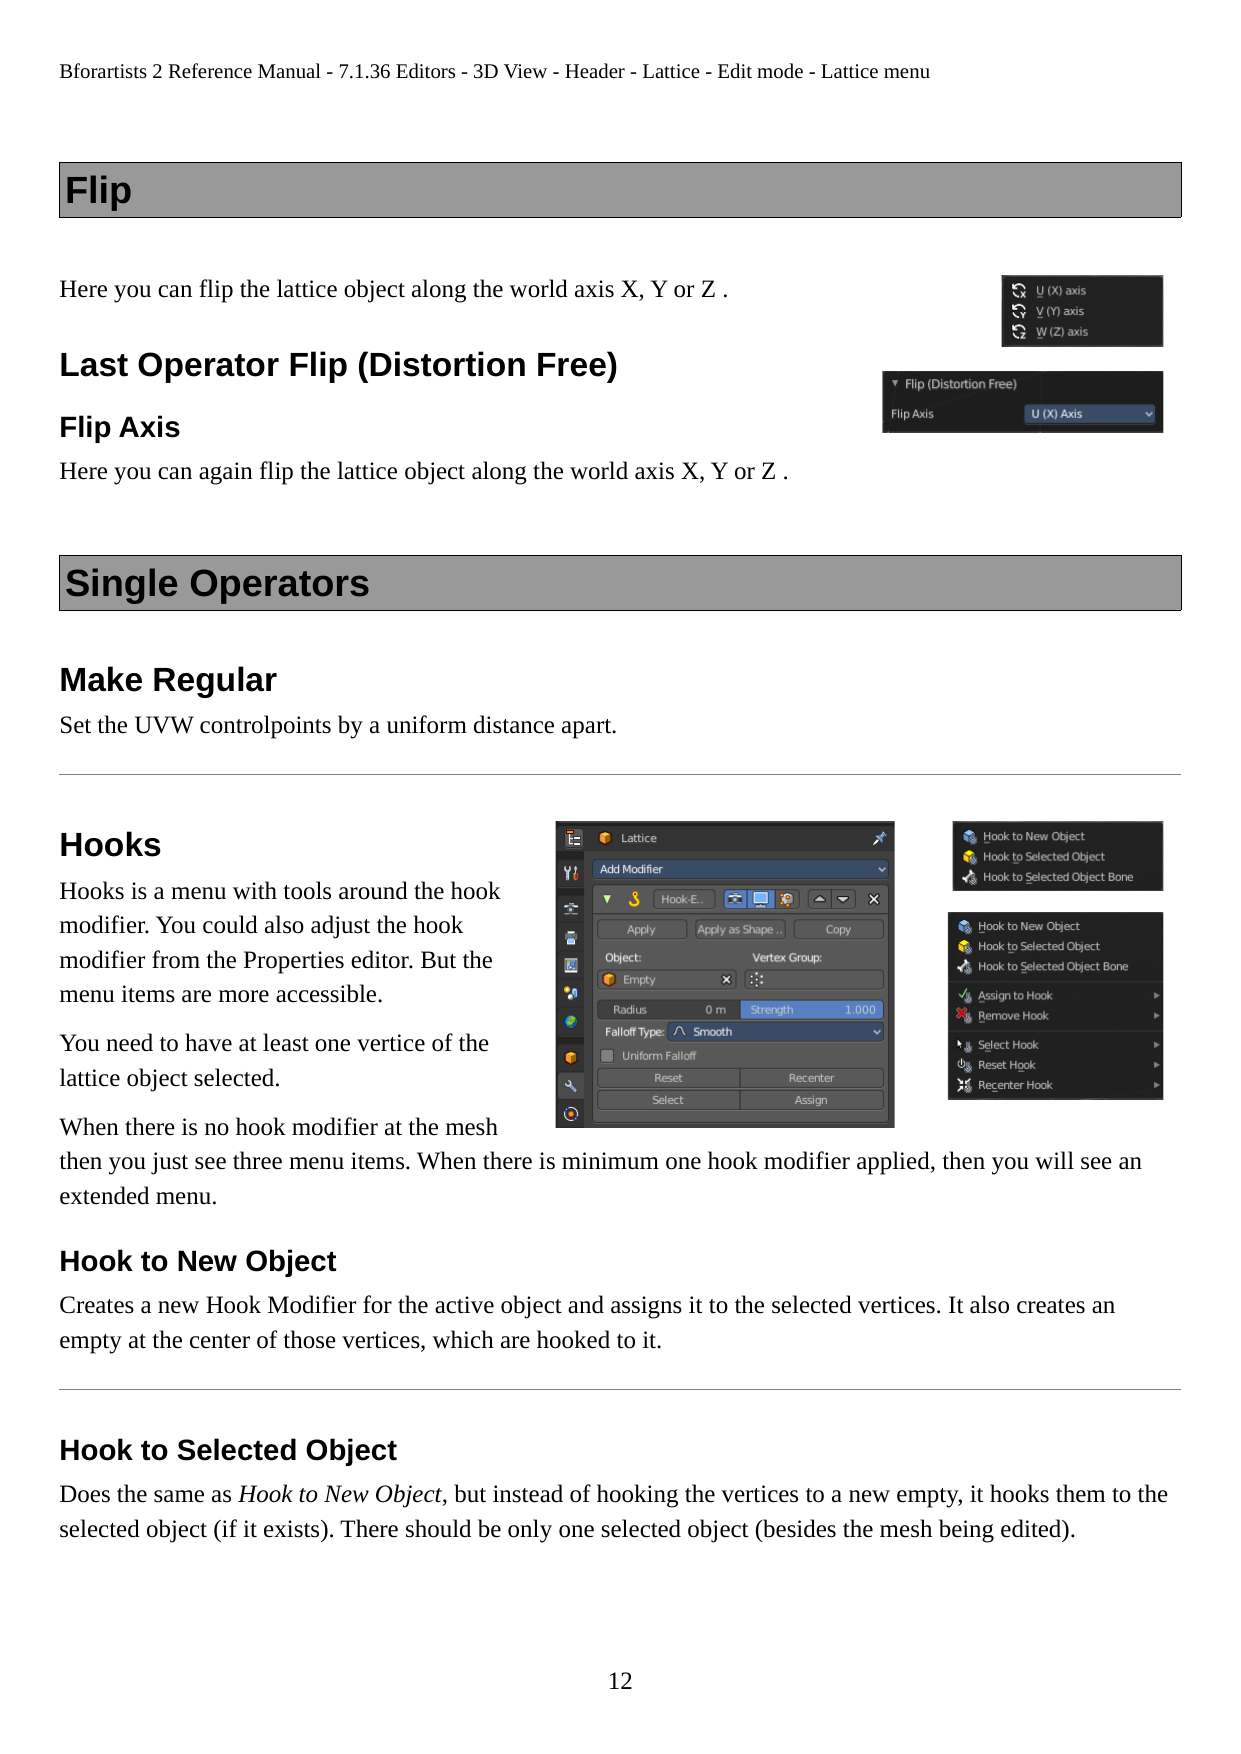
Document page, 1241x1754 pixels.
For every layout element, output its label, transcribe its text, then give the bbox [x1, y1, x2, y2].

picture [882, 371, 1164, 433]
picture [947, 912, 1164, 1100]
text Here you can again flip the lattice object along the world axis X, Y or Z . [59, 456, 1181, 485]
text You need to have at least one vertice of the lattice object selected. [59, 1028, 555, 1091]
subtitle Last Operator Flip (Distortion Free) [59, 344, 1181, 383]
text Does the same as Hook to New Object, but instead of hooking the vertices to a new empty, it hooks them to the selected object (if it exists). There should be only one selected object (besides the mesh being edited). [59, 1479, 1181, 1542]
text When there is no hook modifier at the mesh then you just see three menu items. When there is minimum one hook modifier applied, then you will see an extended menu. [59, 1112, 1181, 1209]
text [895, 876, 1181, 1008]
text [895, 1028, 947, 1091]
table_header Single Operators [60, 556, 1181, 610]
text Here you can flip the lattice object along the world axis X, Y or Z . [59, 274, 1181, 303]
subtitle Hook to New Object [59, 1244, 1181, 1278]
subtitle Hook to Selected Object [59, 1433, 1181, 1467]
subtitle Hooks [59, 824, 555, 863]
text Creates a new Hook Modifier for the active object and assigns it to the selected vertices. It also creates an empty at the center of those vertices, which are hooked to it. [59, 1291, 1181, 1354]
picture [555, 821, 895, 1128]
subtitle [895, 824, 952, 863]
subtitle Flip Axis [59, 410, 1181, 444]
picture [1001, 275, 1164, 347]
table_header Flip [60, 163, 1181, 217]
subtitle [1164, 824, 1181, 863]
text Set the UVW controlpoints by a uniform distance apart. [59, 711, 1181, 739]
picture [952, 821, 1164, 891]
subtitle Make Regular [59, 659, 1181, 698]
text Hooks is a menu with tools around the hook modifier. You could also adjust the hook modifier from the Properties editor. But the menu items are more accessible. [59, 876, 555, 1008]
